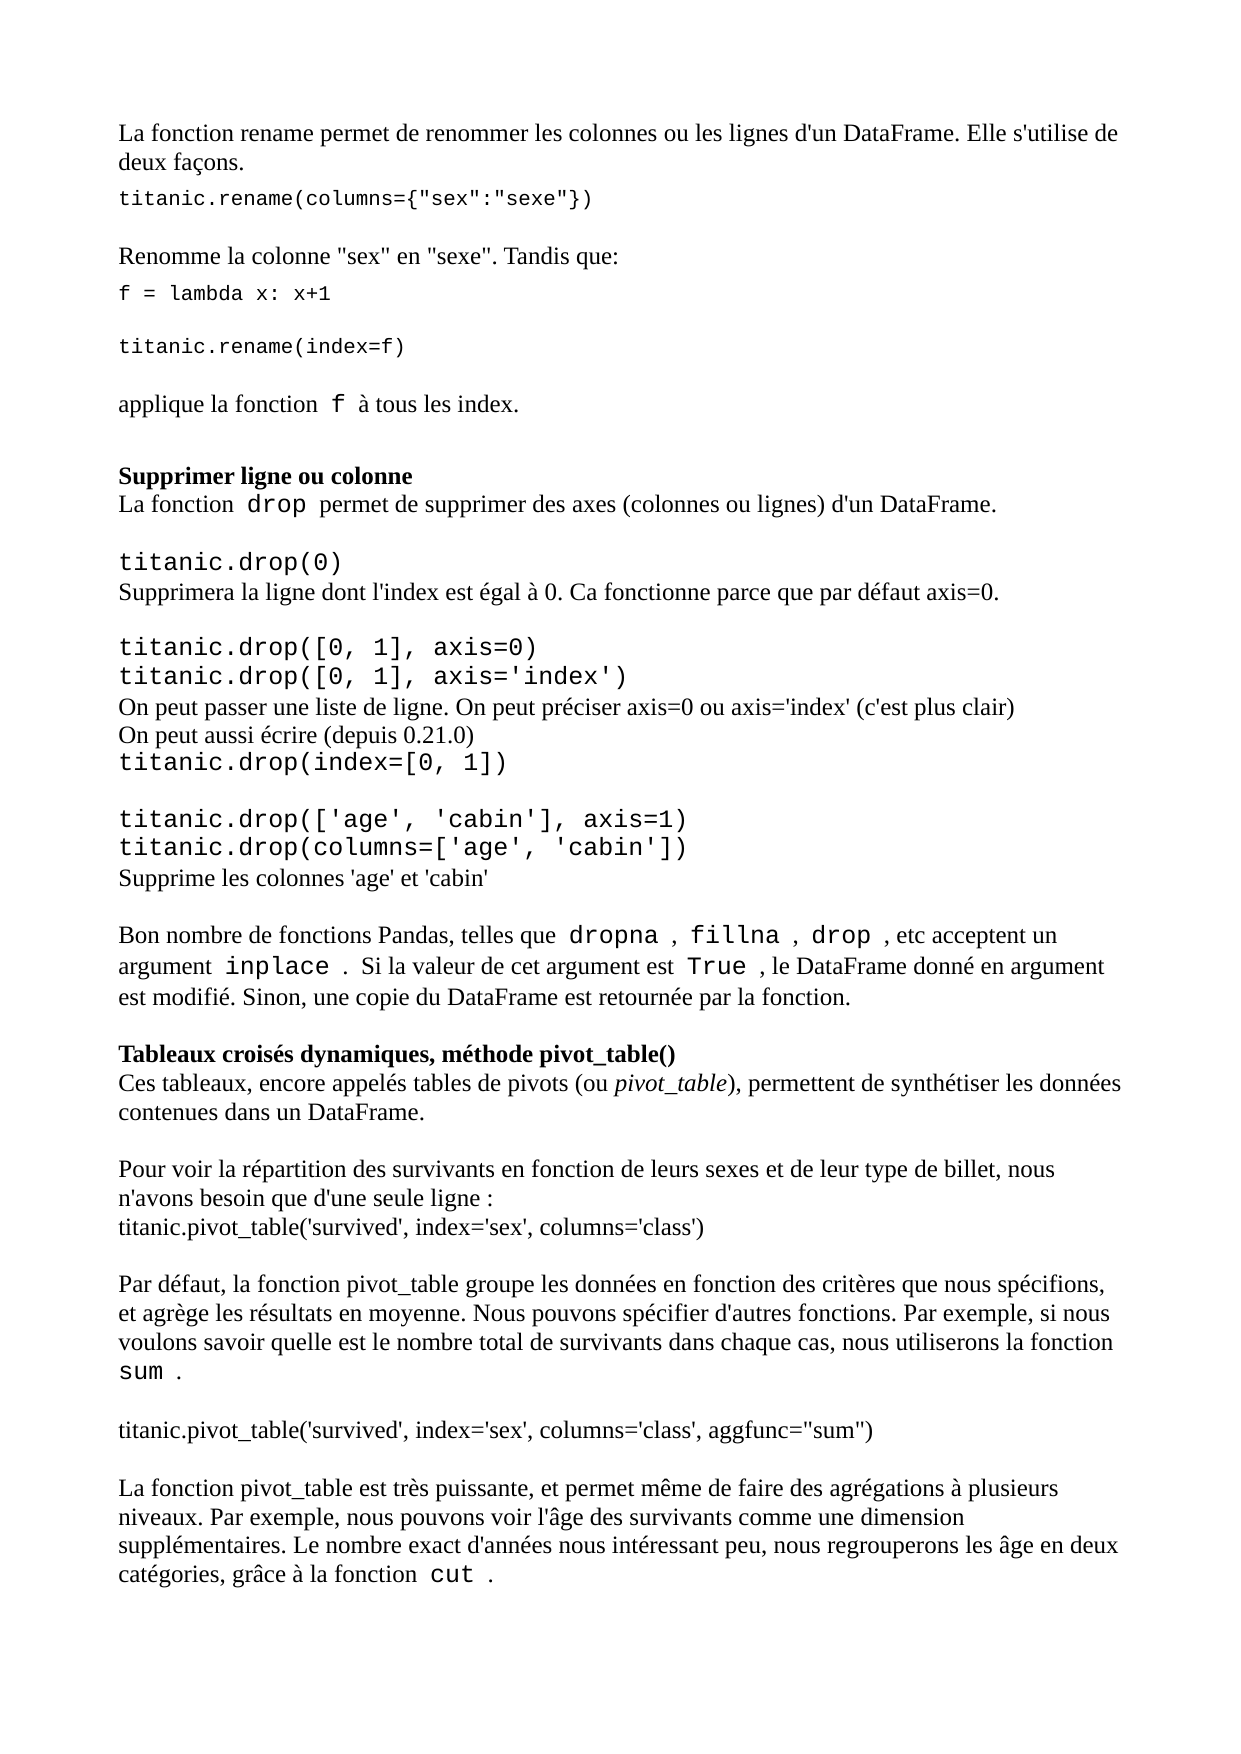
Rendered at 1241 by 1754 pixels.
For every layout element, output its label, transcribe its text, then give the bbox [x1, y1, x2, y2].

text titanic.drop([0, 1], axis='index') [118, 663, 1122, 692]
text titanic.drop(0) [118, 549, 1122, 577]
text Bon nombre de fonctions Pandas, telles que dropna , fillna , drop , etc acceptent un argument inplace . Si la valeur de cet argument est True , le DataFrame donné en argument est modifié. Sinon, une copie du DataFrame est retournée par la fonction. [118, 920, 1122, 1011]
text titanic.rename(columns={"sex":"sexe"}) [118, 188, 1122, 212]
text titanic.rename(index=f) [118, 336, 1122, 359]
text La fonction drop permet de supprimer des axes (colonnes ou lignes) d'un DataFrame. [118, 489, 1122, 520]
text La fonction rename permet de renommer les colonnes ou les lignes d'un DataFrame. Elle s'utilise de deux façons. [118, 118, 1122, 176]
text Pour voir la répartition des survivants en fonction de leurs sexes et de leur type de billet, nous n'avons besoin que d'une seule ligne : [118, 1154, 1122, 1212]
text titanic.pivot_table('survived', index='sex', columns='class', aggfunc="sum") [118, 1415, 1122, 1444]
text titanic.drop(index=[0, 1]) [118, 749, 1122, 777]
text Tableaux croisés dynamiques, méthode pivot_table() [118, 1039, 1122, 1068]
text La fonction pivot_table est très puissante, et permet même de faire des agrégations à plusieurs niveaux. Par exemple, nous pouvons voir l'âge des survivants comme une dimension supplémentaires. Le nombre exact d'années nous intéressant peu, nous regrouperons les âge en deux catégories, grâce à la fonction cut . [118, 1473, 1122, 1590]
text applique la fonction f à tous les index. [118, 389, 1122, 419]
text titanic.drop(columns=['age', 'cabin']) [118, 834, 1122, 863]
text titanic.drop(['age', 'cabin'], axis=1) [118, 806, 1122, 834]
text Supprime les colonnes 'age' et 'cabin' [118, 863, 1122, 892]
text Renomme la colonne "sex" en "sexe". Tandis que: [118, 241, 1122, 270]
text Par défaut, la fonction pivot_table groupe les données en fonction des critères que nous spécifions, et agrège les résultats en moyenne. Nous pouvons spécifier d'autres fonctions. Par exemple, si nous voulons savoir quelle est le nombre total de survivants dans chaque cas, nous utiliserons la fonction sum . [118, 1269, 1122, 1387]
text On peut passer une liste de ligne. On peut préciser axis=0 ou axis='index' (c'est plus clair) [118, 692, 1122, 720]
text Supprimera la ligne dont l'index est égal à 0. Ca fonctionne parce que par défaut axis=0. [118, 577, 1122, 606]
text Ces tableaux, encore appelés tables de pivots (ou pivot_table), permettent de synthétiser les données contenues dans un DataFrame. [118, 1068, 1122, 1126]
text f = lambda x: x+1 [118, 282, 1122, 306]
text titanic.pivot_table('survived', index='sex', columns='class') [118, 1212, 1122, 1241]
text Supprimer ligne ou colonne [118, 461, 1122, 489]
text titanic.drop([0, 1], axis=0) [118, 635, 1122, 663]
text On peut aussi écrire (depuis 0.21.0) [118, 720, 1122, 749]
